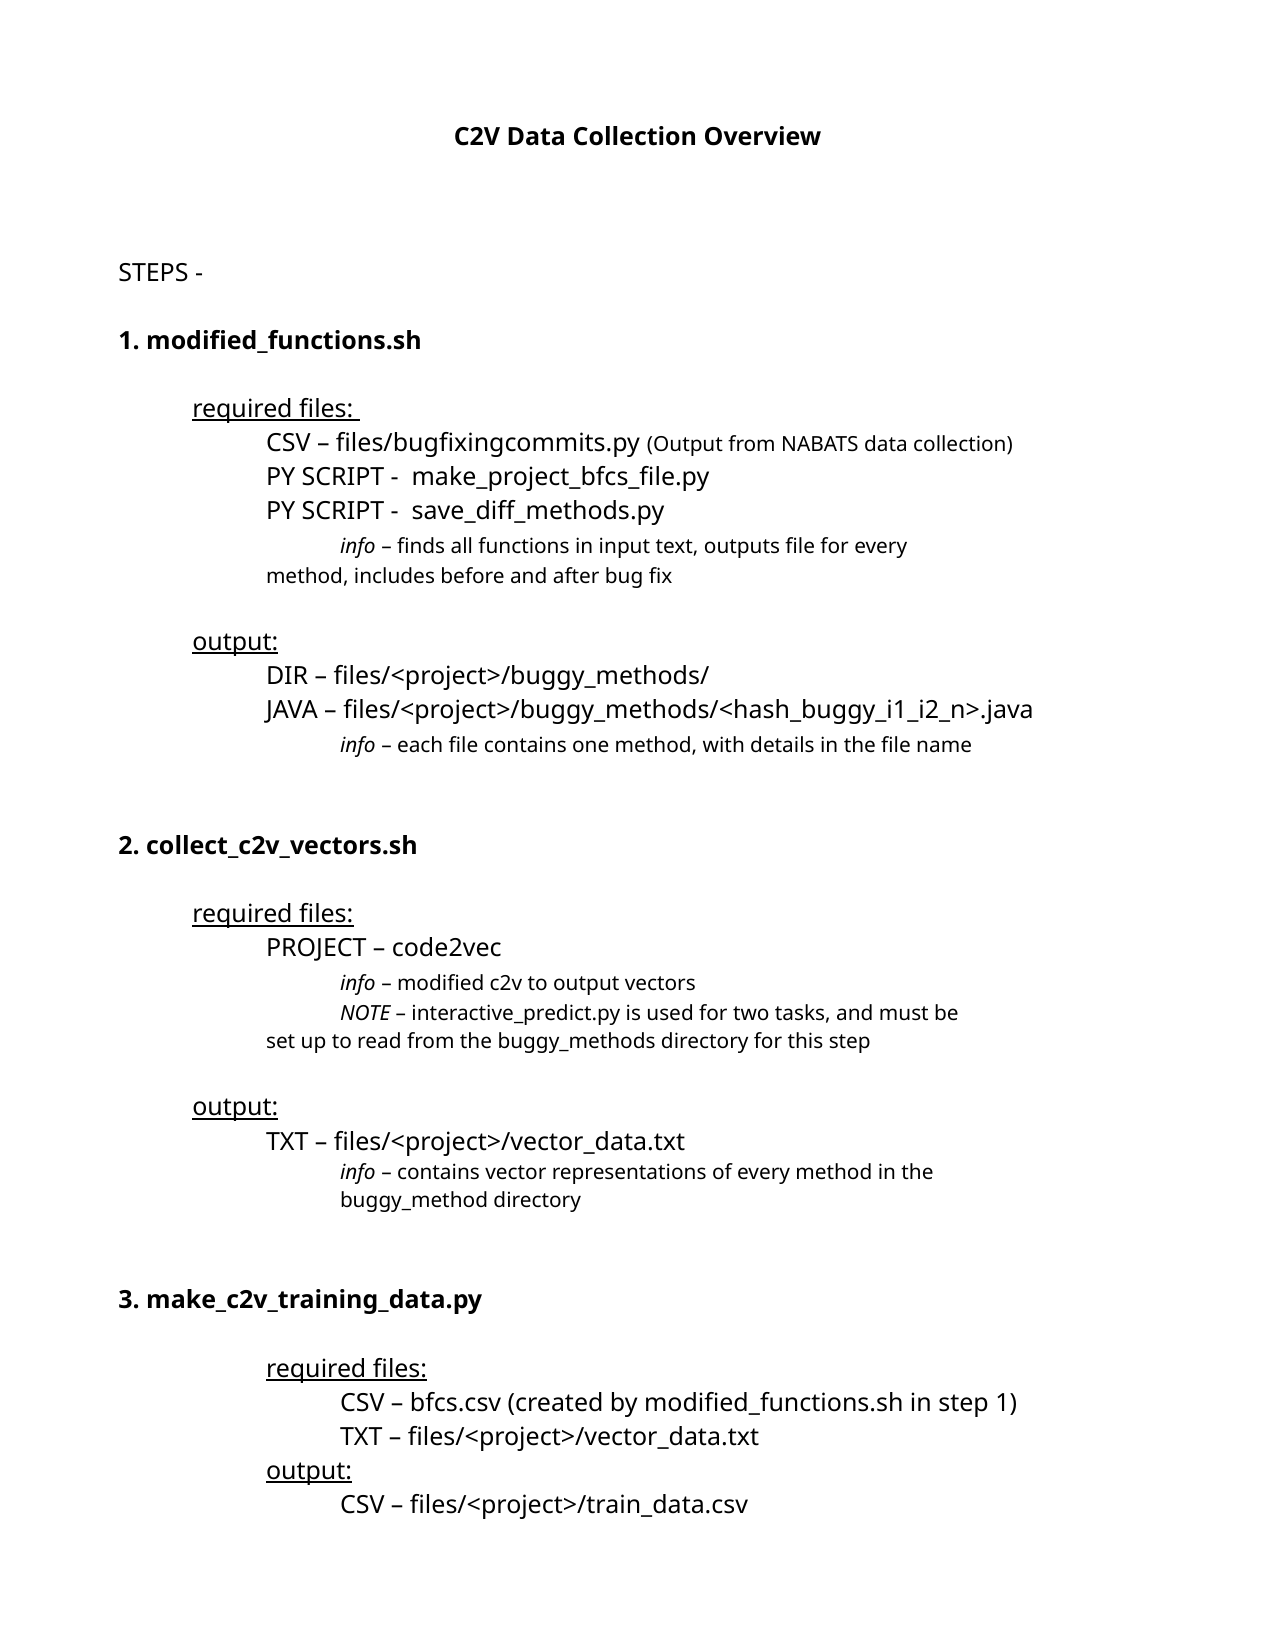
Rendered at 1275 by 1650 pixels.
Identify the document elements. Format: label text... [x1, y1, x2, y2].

text required files: [118, 896, 1157, 930]
text required files: [118, 1350, 1157, 1384]
text TXT – files/<project>/vector_data.txt [118, 1418, 1157, 1452]
text CSV – bfcs.csv (created by modified_functions.sh in step 1) [118, 1384, 1157, 1418]
text DIR – files/<project>/buggy_methods/ [118, 657, 1157, 692]
text 3. make_c2v_training_data.py [118, 1282, 1157, 1316]
text C2V Data Collection Overview [118, 118, 1157, 152]
text output: [118, 623, 1157, 657]
text PY SCRIPT - save_diff_methods.py [118, 493, 1157, 527]
text TXT – files/<project>/vector_data.txt [118, 1123, 1157, 1157]
text 1. modified_functions.sh [118, 322, 1157, 357]
text JAVA – files/<project>/buggy_methods/<hash_buggy_i1_i2_n>.java [118, 692, 1157, 726]
text info – contains vector representations of every method in the buggy_method directory [118, 1157, 1157, 1214]
text 2. collect_c2v_vectors.sh [118, 828, 1157, 862]
text NOTE – interactive_predict.py is used for two tasks, and must be set up to read from the buggy_methods directory for this step [118, 998, 1157, 1055]
text STEPS - [118, 254, 1157, 288]
text output: [118, 1089, 1157, 1123]
text required files: [118, 391, 1157, 425]
text output: [118, 1452, 1157, 1487]
text info – finds all functions in input text, outputs file for every method, includes before and after bug fix [118, 527, 1157, 589]
text CSV – files/bugfixingcommits.py (Output from NABATS data collection) [118, 425, 1157, 459]
text info – each file contains one method, with details in the file name [118, 726, 1157, 760]
text PROJECT – code2vec [118, 930, 1157, 964]
text PY SCRIPT - make_project_bfcs_file.py [118, 459, 1157, 493]
text info – modified c2v to output vectors [118, 964, 1157, 998]
text CSV – files/<project>/train_data.csv [118, 1487, 1157, 1521]
